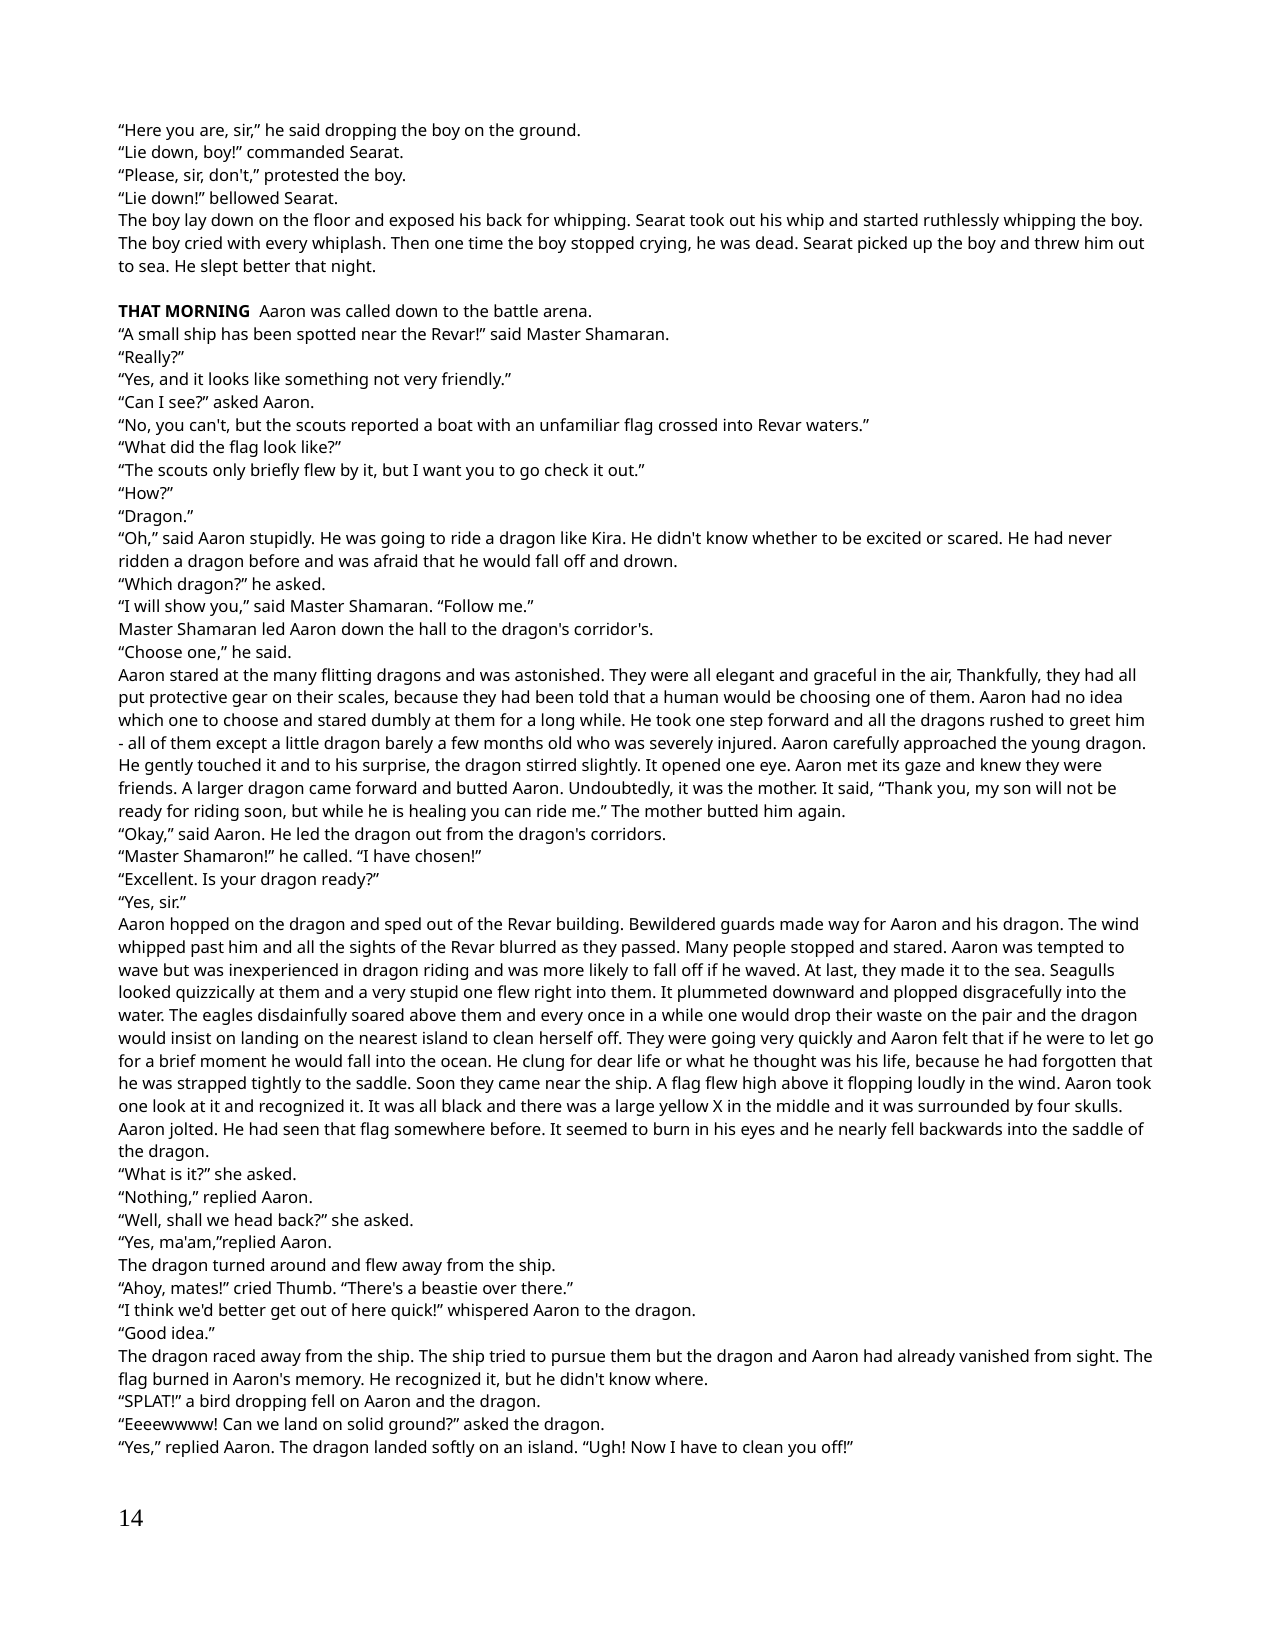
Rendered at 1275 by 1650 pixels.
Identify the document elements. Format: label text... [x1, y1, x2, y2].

text The boy lay down on the floor and exposed his back for whipping. Searat took out his whip and started ruthlessly whipping the boy. The boy cried with every whiplash. Then one time the boy stopped crying, he was dead. Searat picked up the boy and threw him out to sea. He slept better that night. [118, 209, 1157, 277]
text “How?” [118, 481, 1157, 504]
text “The scouts only briefly flew by it, but I want you to go check it out.” [118, 459, 1157, 481]
text “Lie down, boy!” commanded Searat. [118, 141, 1157, 163]
text “Oh,” said Aaron stupidly. He was going to ride a dragon like Kira. He didn't know whether to be excited or scared. He had never ridden a dragon before and was afraid that he would fall off and drown. [118, 527, 1157, 572]
text “Eeeewwww! Can we land on solid ground?” asked the dragon. [118, 1412, 1157, 1435]
text “Really?” “Yes, and it looks like something not very friendly.” [118, 345, 1157, 391]
text The dragon raced away from the ship. The ship tried to pursue them but the dragon and Aaron had already vanished from sight. The flag burned in Aaron's memory. He recognized it, but he didn't know where. [118, 1344, 1157, 1390]
text “Ahoy, mates!” cried Thumb. “There's a beastie over there.” [118, 1276, 1157, 1299]
text Master Shamaran led Aaron down the hall to the dragon's corridor's. [118, 618, 1157, 640]
text “Okay,” said Aaron. He led the dragon out from the dragon's corridors. [118, 822, 1157, 845]
text “What is it?” she asked. [118, 1163, 1157, 1185]
text “Master Shamaron!” he called. “I have chosen!” [118, 845, 1157, 867]
text “Yes,” replied Aaron. The dragon landed softly on an island. “Ugh! Now I have to clean you off!” [118, 1435, 1157, 1458]
text The dragon turned around and flew away from the ship. [118, 1253, 1157, 1276]
text “Can I see?” asked Aaron. [118, 391, 1157, 413]
text “Dragon.” [118, 504, 1157, 527]
text THAT MORNING Aaron was called down to the battle arena. [118, 300, 1157, 322]
text “Lie down!” bellowed Searat. [118, 186, 1157, 209]
text “No, you can't, but the scouts reported a boat with an unfamiliar flag crossed into Revar waters.” [118, 413, 1157, 436]
text “Yes, ma'am,”replied Aaron. [118, 1231, 1157, 1253]
text Aaron stared at the many flitting dragons and was astonished. They were all elegant and graceful in the air, Thankfully, they had all put protective gear on their scales, because they had been told that a human would be choosing one of them. Aaron had no idea which one to choose and stared dumbly at them for a long while. He took one step forward and all the dragons rushed to greet him - all of them except a little dragon barely a few months old who was severely injured. Aaron carefully approached the young dragon. He gently touched it and to his surprise, the dragon stirred slightly. It opened one eye. Aaron met its gaze and knew they were friends. A larger dragon came forward and butted Aaron. Undoubtedly, it was the mother. It said, “Thank you, my son will not be ready for riding soon, but while he is healing you can ride me.” The mother butted him again. [118, 663, 1157, 822]
text “What did the flag look like?” [118, 436, 1157, 459]
text Aaron hopped on the dragon and sped out of the Revar building. Bewildered guards made way for Aaron and his dragon. The wind whipped past him and all the sights of the Revar blurred as they passed. Many people stopped and stared. Aaron was tempted to wave but was inexperienced in dragon riding and was more likely to fall off if he waved. At last, they made it to the sea. Seagulls looked quizzically at them and a very stupid one flew right into them. It plummeted downward and plopped disgracefully into the water. The eagles disdainfully soared above them and every once in a while one would drop their waste on the pair and the dragon would insist on landing on the nearest island to clean herself off. They were going very quickly and Aaron felt that if he were to let go for a brief moment he would fall into the ocean. He clung for dear life or what he thought was his life, because he had forgotten that he was strapped tightly to the saddle. Soon they came near the ship. A flag flew high above it flopping loudly in the wind. Aaron took one look at it and recognized it. It was all black and there was a large yellow X in the middle and it was surrounded by four skulls. Aaron jolted. He had seen that flag somewhere before. It seemed to burn in his eyes and he nearly fell backwards into the saddle of the dragon. [118, 913, 1157, 1163]
text “Nothing,” replied Aaron. “Well, shall we head back?” she asked. [118, 1185, 1157, 1231]
text “Excellent. Is your dragon ready?” [118, 867, 1157, 890]
text “Yes, sir.” [118, 890, 1157, 913]
text “SPLAT!” a bird dropping fell on Aaron and the dragon. [118, 1390, 1157, 1412]
text “Here you are, sir,” he said dropping the boy on the ground. [118, 118, 1157, 141]
text “I will show you,” said Master Shamaran. “Follow me.” [118, 595, 1157, 618]
text “Which dragon?” he asked. [118, 572, 1157, 595]
text “I think we'd better get out of here quick!” whispered Aaron to the dragon. “Good idea.” [118, 1299, 1157, 1344]
text “A small ship has been spotted near the Revar!” said Master Shamaran. [118, 322, 1157, 345]
text “Please, sir, don't,” protested the boy. [118, 163, 1157, 186]
text “Choose one,” he said. [118, 640, 1157, 663]
